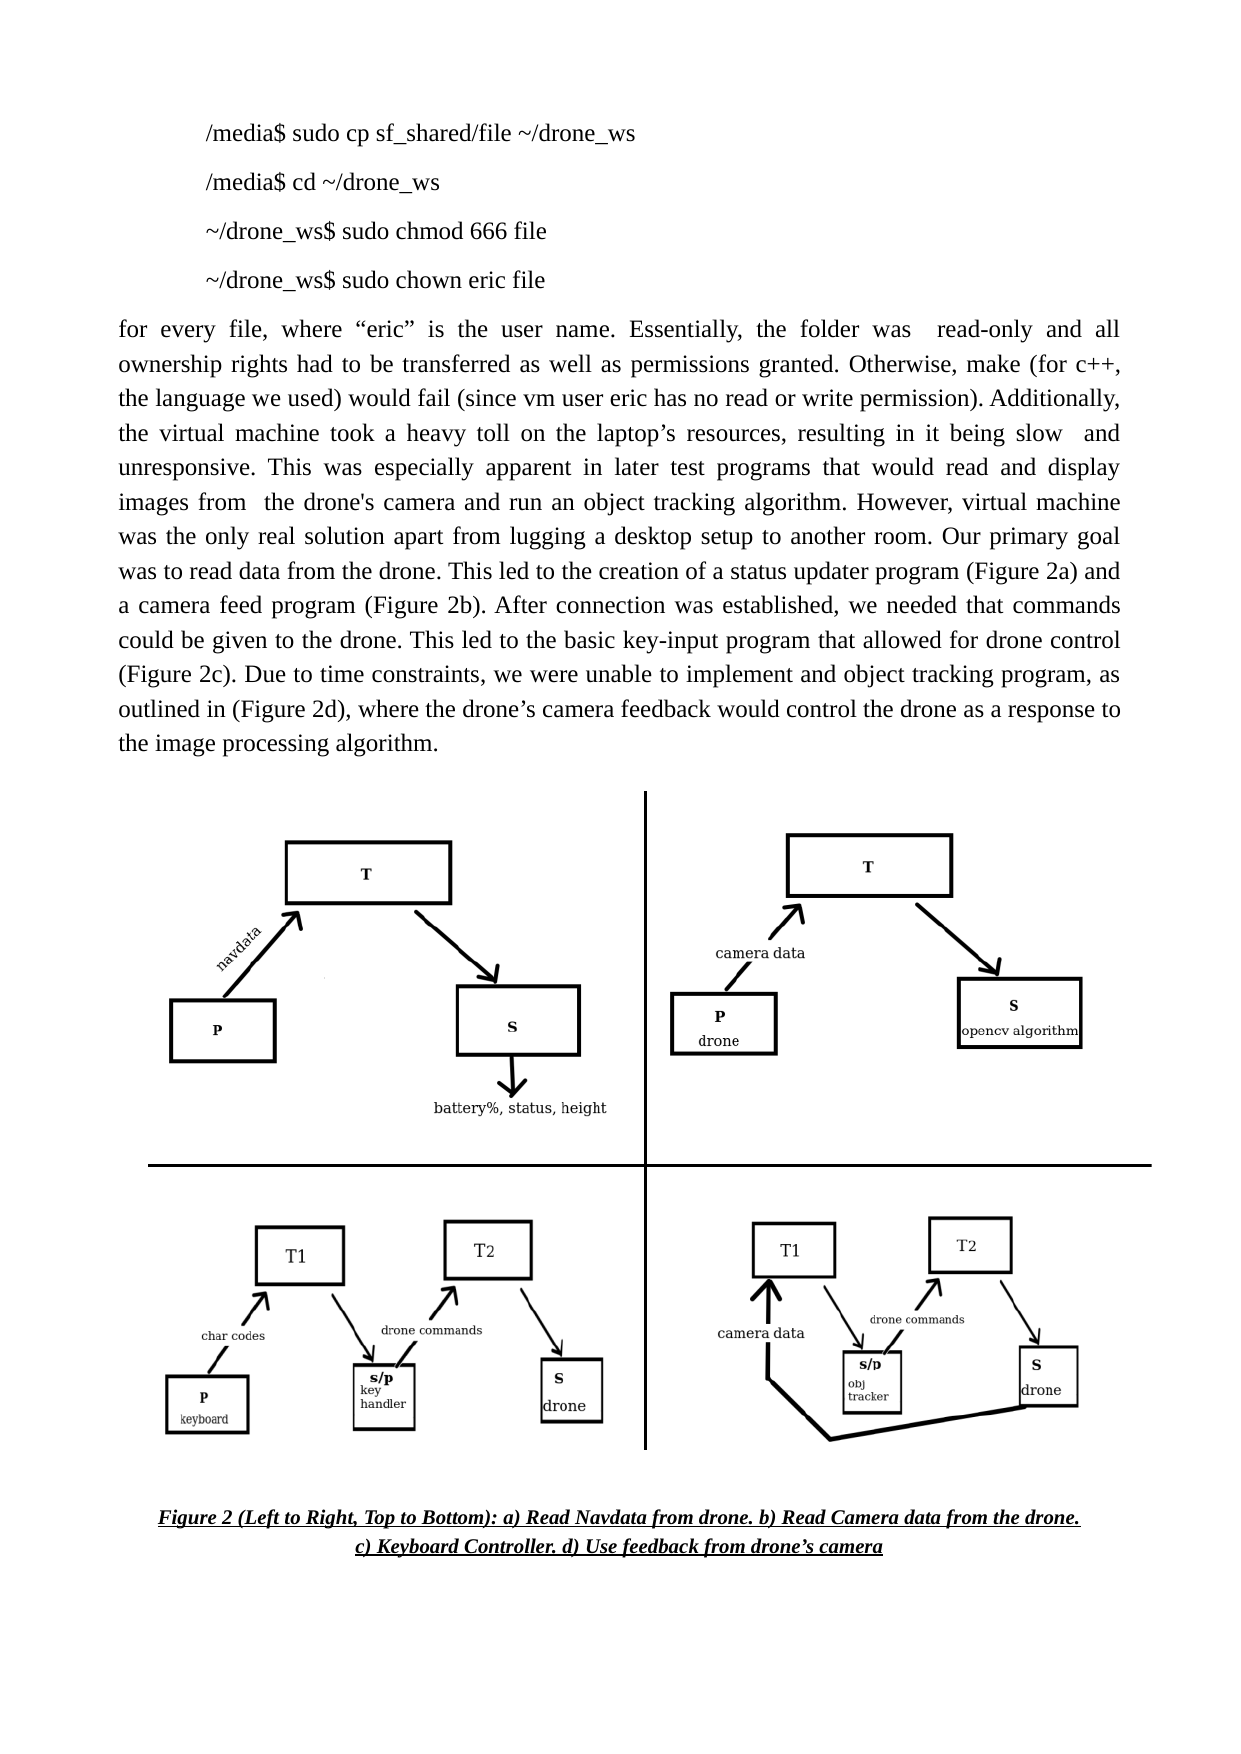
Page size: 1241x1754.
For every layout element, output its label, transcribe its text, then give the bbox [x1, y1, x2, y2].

text /media$ cd ~/drone_ws [118, 167, 1122, 196]
text Figure 2 (Left to Right, Top to Bottom): a) Read Navdata from drone. b) Read Camera data from the drone. c) Keyboard Controller. d) Use feedback from drone’s camera [118, 1505, 1122, 1558]
picture [147, 787, 1152, 1450]
text /media$ sudo cp sf_shared/file ~/drone_ws [118, 118, 1122, 147]
text for every file, where “eric” is the user name. Essentially, the folder was read-only and all ownership rights had to be transferred as well as permissions granted. Otherwise, make (for c++, the language we used) would fail (since vm user eric has no read or write permission). Additionally, the virtual machine took a heavy toll on the laptop’s resources, resulting in it being slow and unresponsive. This was especially apparent in later test programs that would read and display images from the drone's camera and run an object tracking algorithm. However, virtual machine was the only real solution apart from lugging a desktop setup to another room. Our primary goal was to read data from the drone. This led to the creation of a status updater program (Figure 2a) and a camera feed program (Figure 2b). After connection was established, we needed that commands could be given to the drone. This led to the basic key-input program that allowed for drone control (Figure 2c). Due to time constraints, we were unable to implement and object tracking program, as outlined in (Figure 2d), where the drone’s camera feedback would control the drone as a response to the image processing algorithm. [118, 314, 1122, 757]
text ~/drone_ws$ sudo chown eric file [118, 265, 1122, 294]
text ~/drone_ws$ sudo chmod 666 file [118, 216, 1122, 245]
